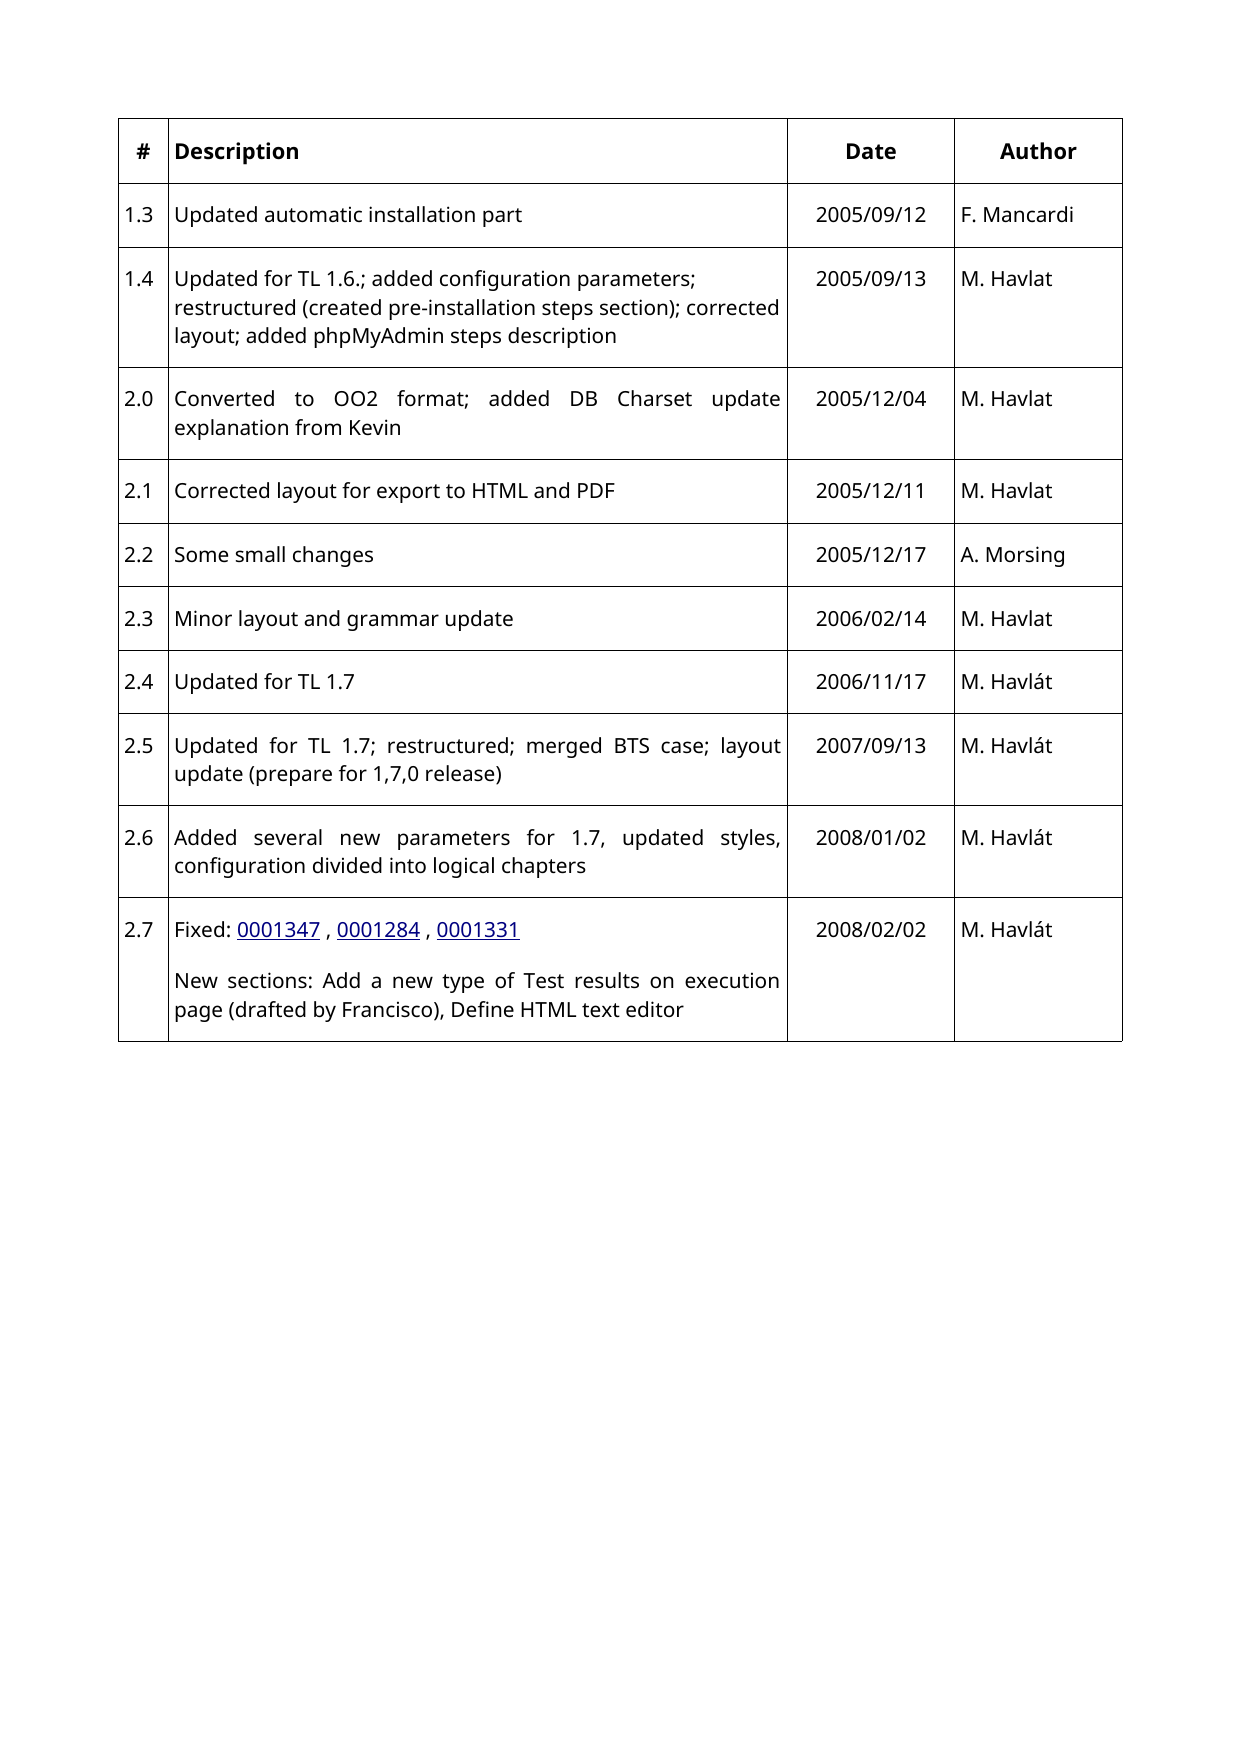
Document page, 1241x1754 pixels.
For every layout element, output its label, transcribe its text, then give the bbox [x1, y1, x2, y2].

table_cell 2008/02/02 [788, 898, 954, 1041]
table_cell 2.2 [119, 524, 168, 586]
table_cell 2.4 [119, 651, 168, 713]
table_cell 2005/09/13 [788, 248, 954, 367]
table_cell Updated automatic installation part [169, 184, 787, 247]
table_cell Minor layout and grammar update [169, 587, 787, 649]
table_cell Converted to OO2 format; added DB Charset update explanation from Kevin [169, 368, 787, 459]
table_header Date [788, 119, 954, 183]
table_cell 2005/12/04 [788, 368, 954, 459]
table_cell Fixed: 0001347 , 0001284 , 0001331 New sections: Add a new type of Test results on execution page (drafted by Francisco), Define HTML text editor [169, 898, 787, 1041]
table_cell 2008/01/02 [788, 806, 954, 897]
table_cell 2.6 [119, 806, 168, 897]
table_cell A. Morsing [955, 524, 1122, 586]
table_cell M. Havlat [955, 248, 1122, 367]
table_header Description [169, 119, 787, 183]
table_header # [119, 119, 168, 183]
table_cell Some small changes [169, 524, 787, 586]
table_cell Updated for TL 1.6.; added configuration parameters; restructured (created pre-installation steps section); corrected layout; added phpMyAdmin steps description [169, 248, 787, 367]
table_cell 2005/12/11 [788, 460, 954, 522]
table_cell M. Havlat [955, 460, 1122, 522]
table_cell M. Havlat [955, 368, 1122, 459]
table_cell Updated for TL 1.7; restructured; merged BTS case; layout update (prepare for 1,7,0 release) [169, 714, 787, 805]
table_cell 2.7 [119, 898, 168, 1041]
table_cell 2.3 [119, 587, 168, 649]
table_cell 2007/09/13 [788, 714, 954, 805]
table_cell Added several new parameters for 1.7, updated styles, configuration divided into logical chapters [169, 806, 787, 897]
table_cell M. Havlat [955, 587, 1122, 649]
table_cell M. Havlát [955, 898, 1122, 1041]
table_cell 1.4 [119, 248, 168, 367]
table_cell M. Havlát [955, 651, 1122, 713]
table_cell 2005/12/17 [788, 524, 954, 586]
table_header Author [955, 119, 1122, 183]
table_cell F. Mancardi [955, 184, 1122, 247]
table_cell 2.0 [119, 368, 168, 459]
table_cell 2005/09/12 [788, 184, 954, 247]
table_cell Updated for TL 1.7 [169, 651, 787, 713]
table_cell 1.3 [119, 184, 168, 247]
table_cell Corrected layout for export to HTML and PDF [169, 460, 787, 522]
table_cell 2.5 [119, 714, 168, 805]
table_cell 2.1 [119, 460, 168, 522]
table_cell M. Havlát [955, 714, 1122, 805]
table_cell 2006/11/17 [788, 651, 954, 713]
table_cell 2006/02/14 [788, 587, 954, 649]
table_cell M. Havlát [955, 806, 1122, 897]
